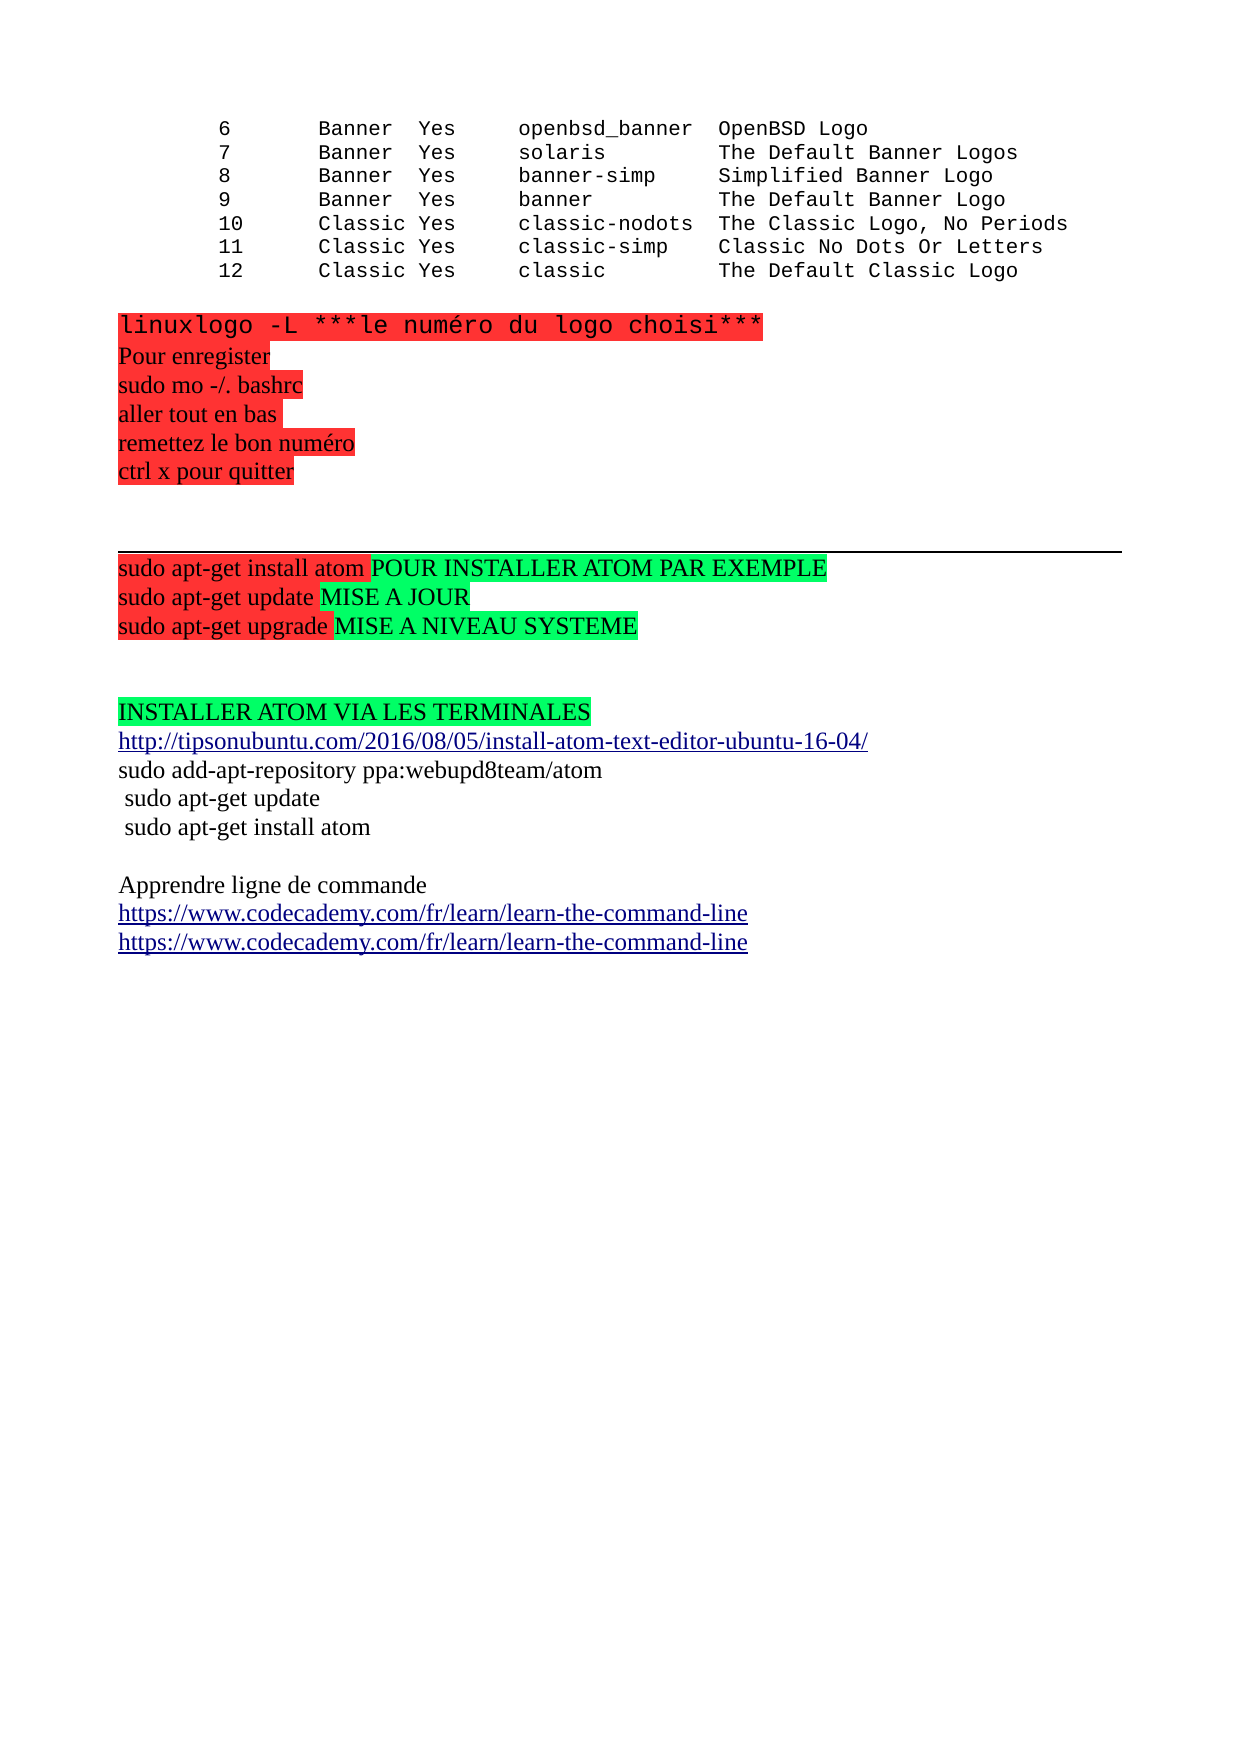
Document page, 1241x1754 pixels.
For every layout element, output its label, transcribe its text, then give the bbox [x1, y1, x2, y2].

text 8 Banner Yes banner-simp Simplified Banner Logo [118, 165, 1122, 189]
text 10 Classic Yes classic-nodots The Classic Logo, No Periods [118, 213, 1122, 236]
text http://tipsonubuntu.com/2016/08/05/install-atom-text-editor-ubuntu-16-04/ [118, 726, 1122, 755]
text sudo mo -/. bashrc [118, 370, 1122, 399]
text sudo apt-get update [118, 783, 1122, 812]
text 7 Banner Yes solaris The Default Banner Logos [118, 142, 1122, 165]
text sudo apt-get install atom POUR INSTALLER ATOM PAR EXEMPLE [118, 553, 1122, 582]
text remettez le bon numéro [118, 428, 1122, 456]
text 9 Banner Yes banner The Default Banner Logo [118, 189, 1122, 213]
text https://www.codecademy.com/fr/learn/learn-the-command-line [118, 898, 1122, 927]
text Apprendre ligne de commande [118, 870, 1122, 898]
text Pour enregister [118, 341, 1122, 370]
text sudo add-apt-repository ppa:webupd8team/atom [118, 755, 1122, 783]
text sudo apt-get install atom [118, 812, 1122, 841]
text aller tout en bas [118, 399, 1122, 428]
text sudo apt-get update MISE A JOUR [118, 582, 1122, 611]
text sudo apt-get upgrade MISE A NIVEAU SYSTEME [118, 611, 1122, 640]
text INSTALLER ATOM VIA LES TERMINALES [118, 697, 1122, 726]
text 11 Classic Yes classic-simp Classic No Dots Or Letters [118, 236, 1122, 260]
text 6 Banner Yes openbsd_banner OpenBSD Logo [118, 118, 1122, 142]
text 12 Classic Yes classic The Default Classic Logo [118, 260, 1122, 284]
text https://www.codecademy.com/fr/learn/learn-the-command-line [118, 927, 1122, 956]
text linuxlogo -L ***le numéro du logo choisi*** [118, 313, 1122, 341]
text ctrl x pour quitter [118, 456, 1122, 485]
